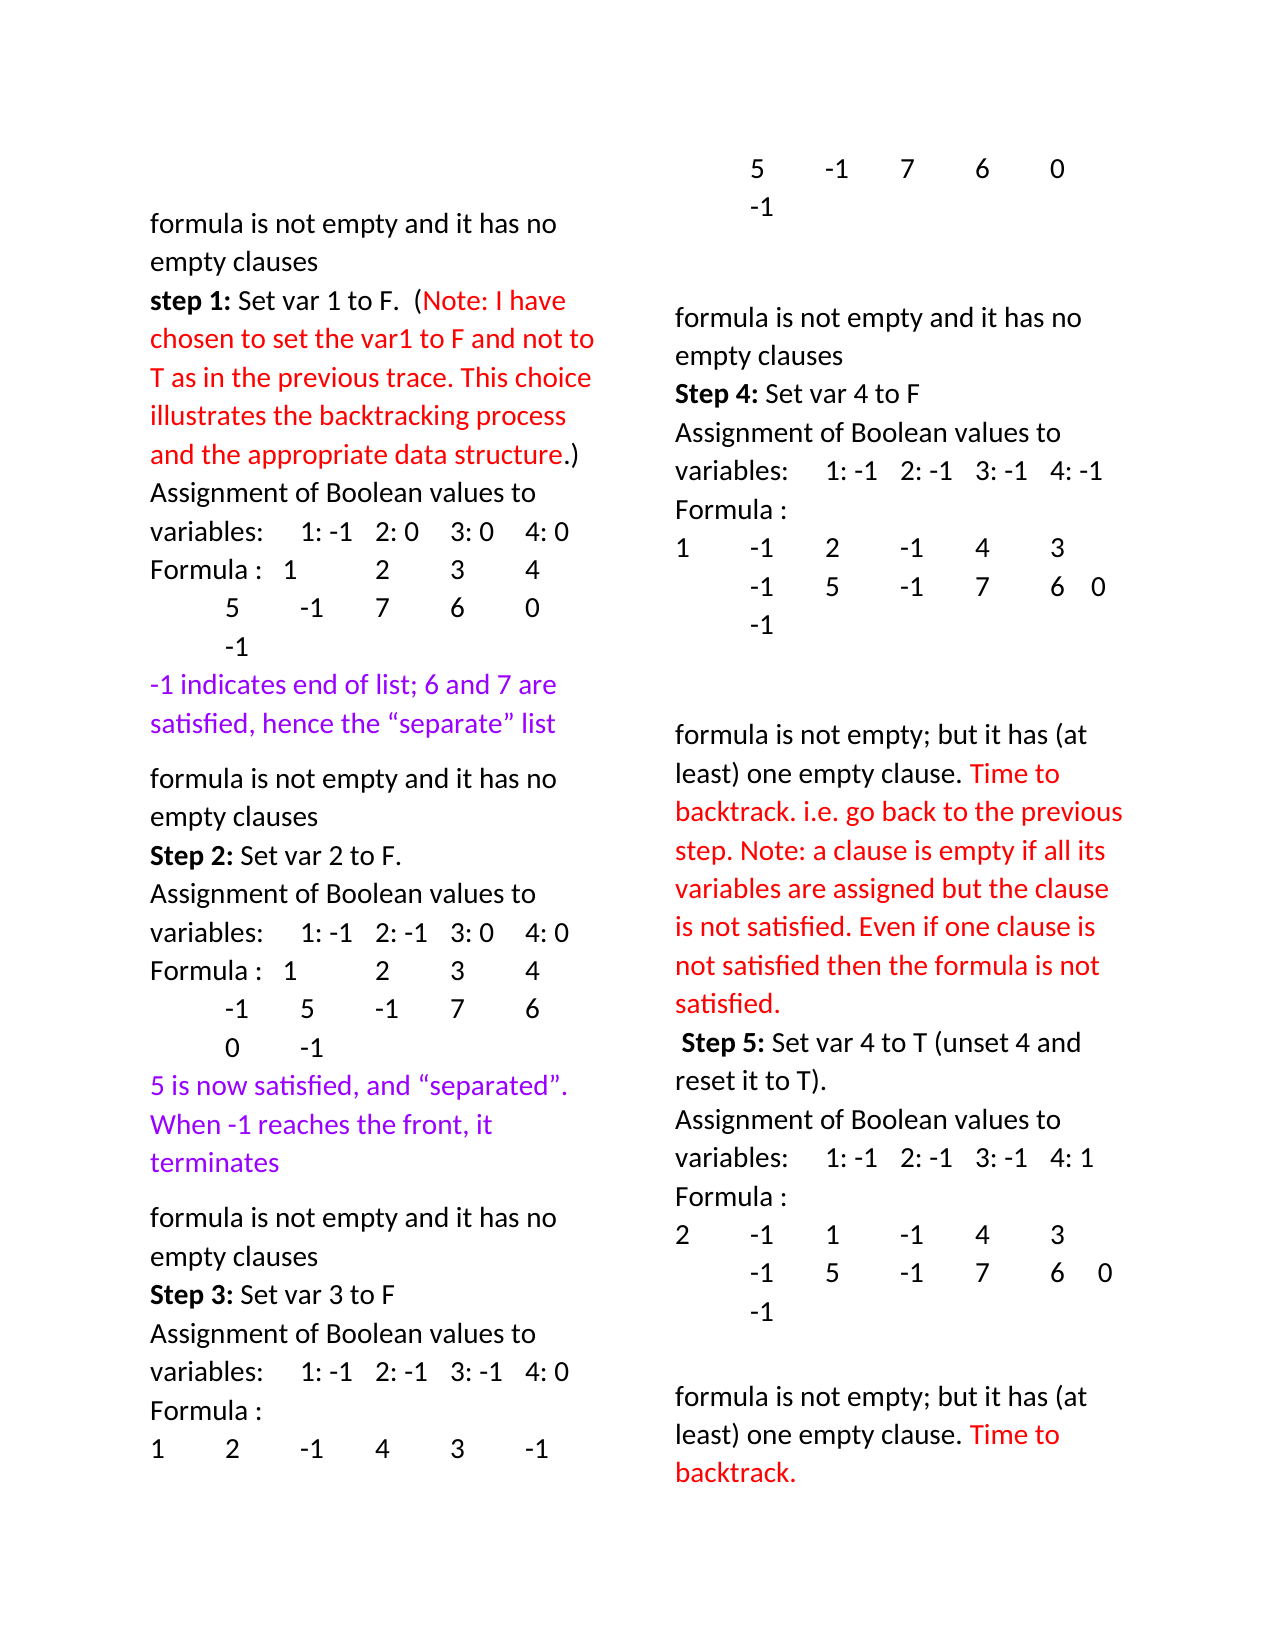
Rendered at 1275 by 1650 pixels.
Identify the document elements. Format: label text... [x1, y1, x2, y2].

text formula is not empty and it has no empty clauses Step 4: Set var 4 to F Assignment of Boolean values to variables: 1: -1 2: -1 3: -1 4: -1 Formula : 1 -1 2 -1 4 3 -1 5 -1 7 6 0 -1 [675, 299, 1125, 642]
text formula is not empty and it has no empty clauses Step 2: Set var 2 to F. Assignment of Boolean values to variables: 1: -1 2: -1 3: 0 4: 0 Formula : 1 2 3 4 -1 5 -1 7 6 0 -1 5 is now satisfied, and “separated”. When -1 reaches the front, it terminates [150, 760, 600, 1180]
text formula is not empty and it has no empty clauses step 1: Set var 1 to F. (Note: I have chosen to set the var1 to F and not to T as in the previous trace. This choice illustrates the backtracking process and the appropriate data structure.) Assignment of Boolean values to variables: 1: -1 2: 0 3: 0 4: 0 Formula : 1 2 3 4 5 -1 7 6 0 -1 -1 indicates end of list; 6 and 7 are satisfied, hence the “separate” list [150, 205, 600, 740]
text formula is not empty and it has no empty clauses Step 3: Set var 3 to F Assignment of Boolean values to variables: 1: -1 2: -1 3: -1 4: 0 Formula : 1 2 -1 4 3 -1 [150, 1199, 600, 1466]
text formula is not empty; but it has (at least) one empty clause. Time to backtrack. i.e. go back to the previous step. Note: a clause is empty if all its variables are assigned but the clause is not satisfied. Even if one clause is not satisfied then the formula is not satisfied. Step 5: Set var 4 to T (unset 4 and reset it to T). Assignment of Boolean values to variables: 1: -1 2: -1 3: -1 4: 1 Formula : 2 -1 1 -1 4 3 -1 5 -1 7 6 0 -1 [675, 716, 1125, 1359]
text formula is not empty; but it has (at least) one empty clause. Time to backtrack. [675, 1378, 1125, 1490]
text 5 -1 7 6 0 -1 [675, 150, 1125, 224]
